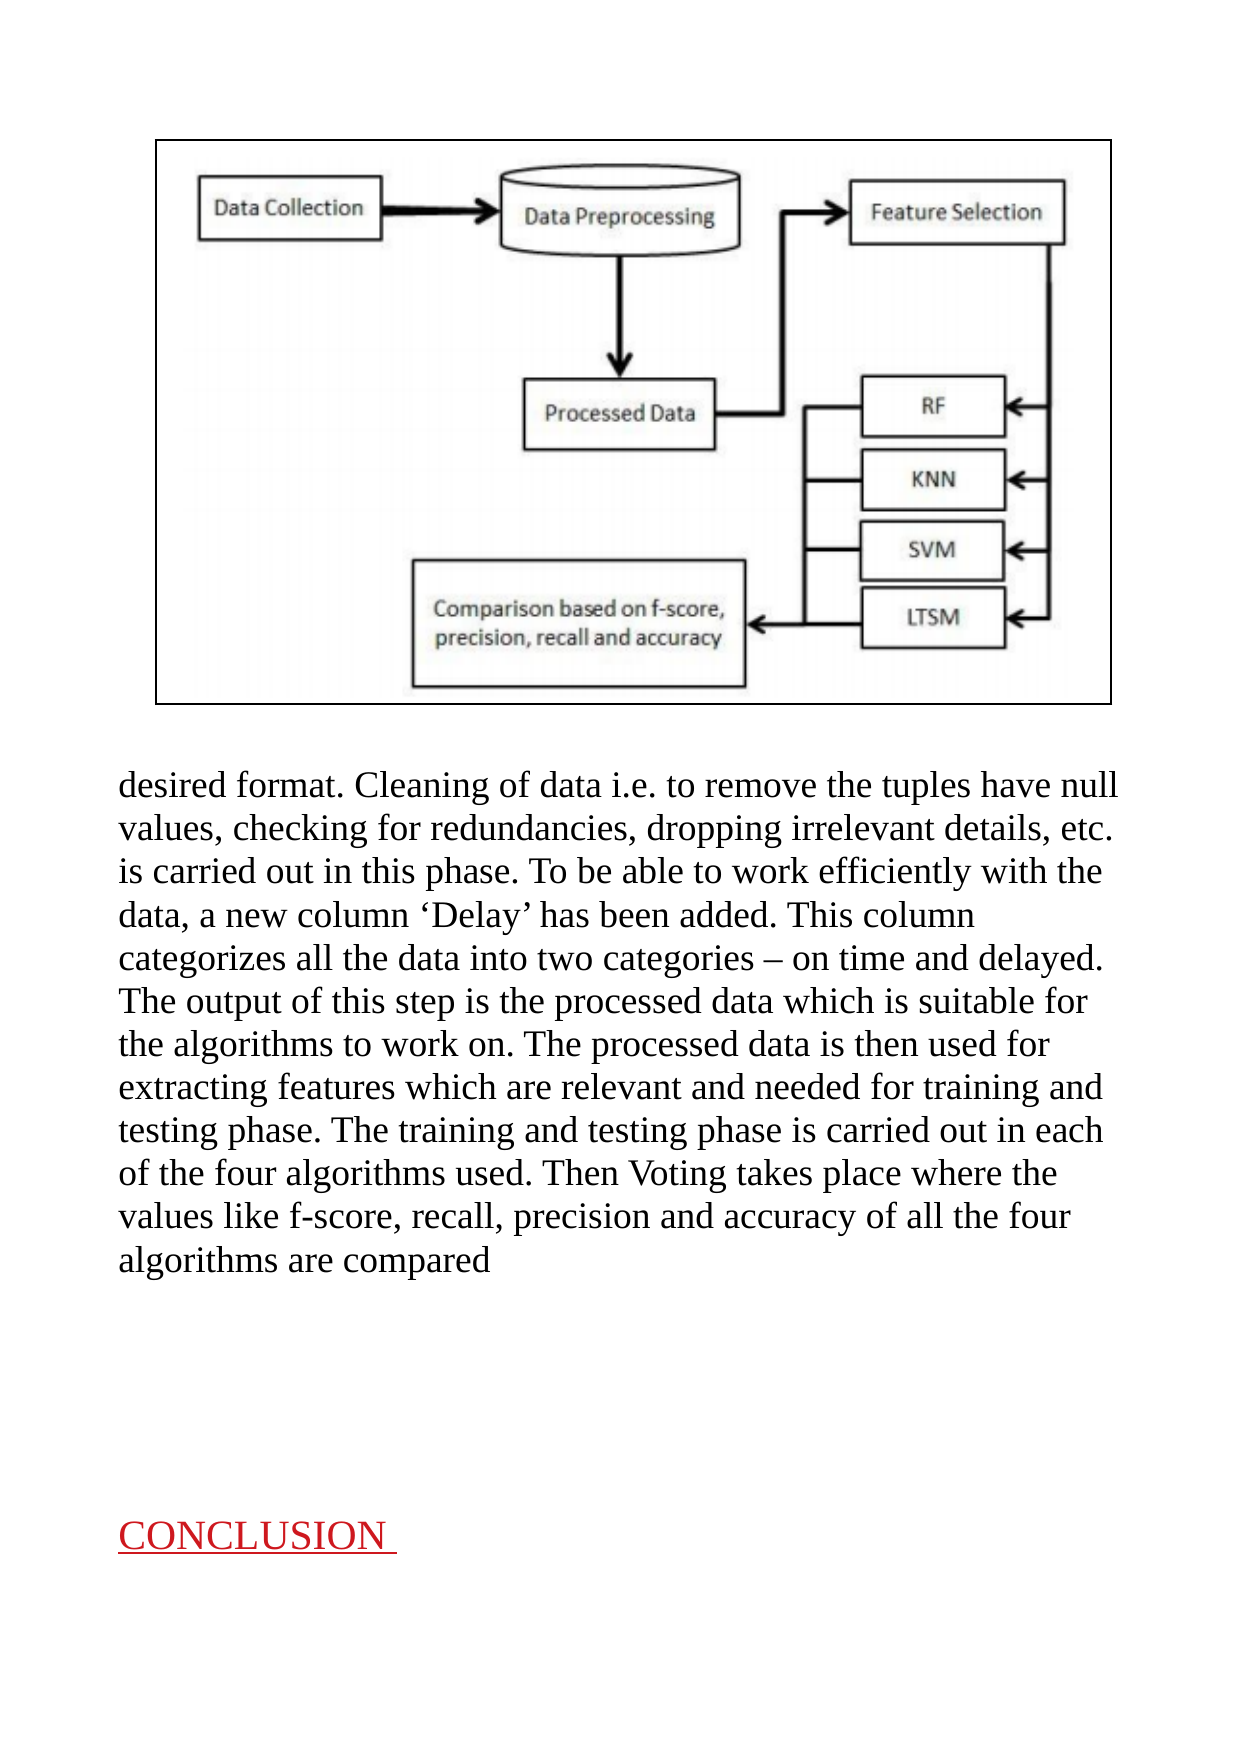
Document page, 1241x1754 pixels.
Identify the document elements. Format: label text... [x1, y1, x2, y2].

text CONCLUSION [118, 1510, 1122, 1558]
text desired format. Cleaning of data i.e. to remove the tuples have null values, checking for redundancies, dropping irrelevant details, etc. is carried out in this phase. To be able to work efficiently with the data, a new column ‘Delay’ has been added. This column categorizes all the data into two categories – on time and delayed. The output of this step is the processed data which is suitable for the algorithms to work on. The processed data is then used for extracting features which are relevant and needed for training and testing phase. The training and testing phase is carried out in each of the four algorithms used. Then Voting takes place where the values like f-score, recall, precision and accuracy of all the four algorithms are compared [118, 763, 1122, 1280]
picture [159, 144, 1108, 701]
